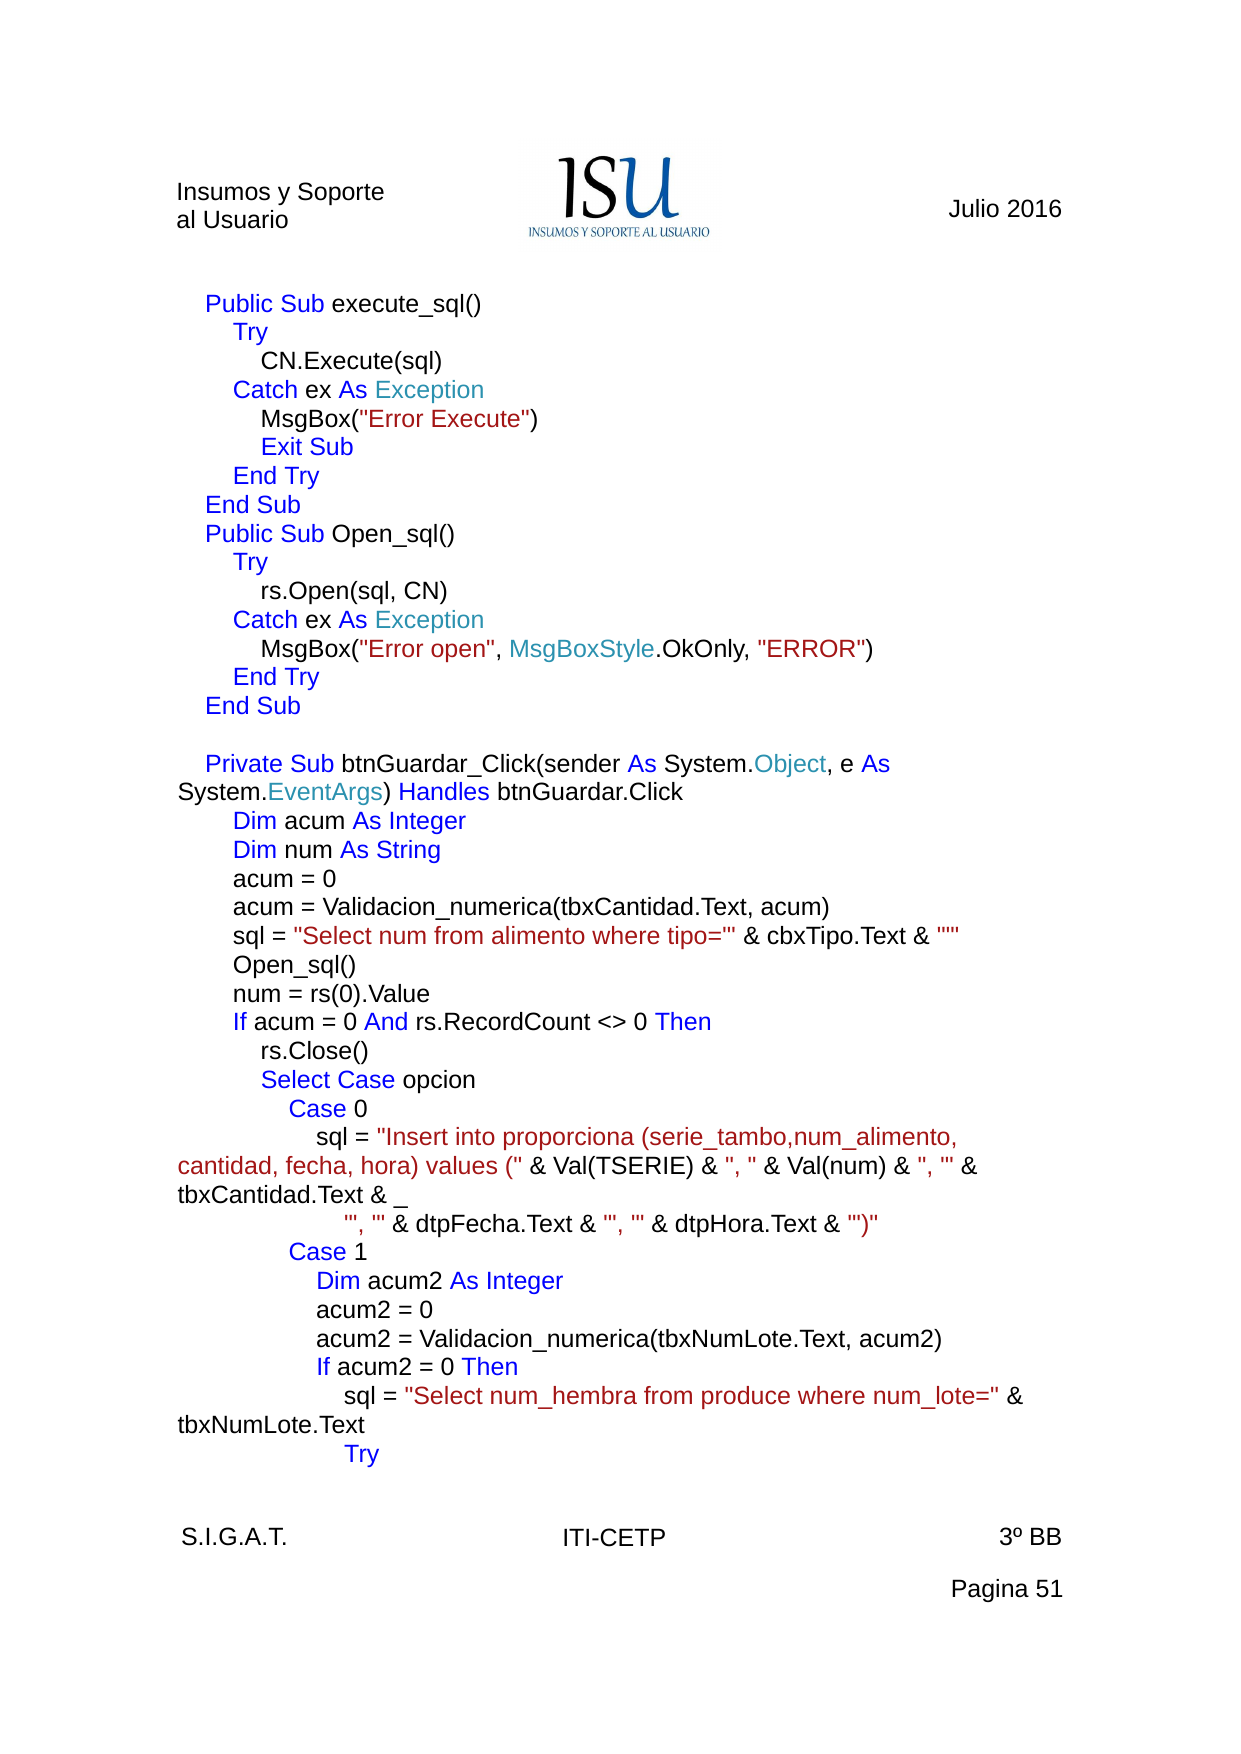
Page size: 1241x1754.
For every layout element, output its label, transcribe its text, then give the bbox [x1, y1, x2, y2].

text Try [177, 1438, 1063, 1467]
text rs.Open(sql, CN) [177, 576, 1063, 605]
text Select Case opcion [177, 1065, 1063, 1093]
text If acum = 0 And rs.RecordCount <> 0 Then [177, 1007, 1063, 1036]
text End Sub [177, 691, 1063, 720]
text Private Sub btnGuardar_Click(sender As System.Object, e As System.EventArgs) Handles btnGuardar.Click [177, 748, 1063, 806]
text sql = "Insert into proporciona (serie_tambo,num_alimento, cantidad, fecha, hora) values (" & Val(TSERIE) & ", " & Val(num) & ", '" & tbxCantidad.Text & _ [177, 1122, 1063, 1208]
text Case 1 [177, 1237, 1063, 1266]
text Try [177, 317, 1063, 346]
text Open_sql() [177, 950, 1063, 978]
text Case 0 [177, 1093, 1063, 1122]
text Public Sub Open_sql() [177, 518, 1063, 547]
text Dim acum As Integer [177, 806, 1063, 835]
text MsgBox("Error open", MsgBoxStyle.OkOnly, "ERROR") [177, 633, 1063, 662]
text sql = "Select num_hembra from produce where num_lote=" & tbxNumLote.Text [177, 1381, 1063, 1438]
text Catch ex As Exception [177, 375, 1063, 403]
text Exit Sub [177, 432, 1063, 461]
text End Try [177, 461, 1063, 490]
text acum2 = Validacion_numerica(tbxNumLote.Text, acum2) [177, 1323, 1063, 1352]
text sql = "Select num from alimento where tipo='" & cbxTipo.Text & "'" [177, 921, 1063, 950]
text End Try [177, 662, 1063, 691]
text Dim num As String [177, 835, 1063, 863]
text End Sub [177, 490, 1063, 518]
picture [517, 138, 723, 252]
text num = rs(0).Value [177, 978, 1063, 1007]
text acum2 = 0 [177, 1295, 1063, 1323]
text rs.Close() [177, 1036, 1063, 1065]
text Catch ex As Exception [177, 605, 1063, 633]
text Public Sub execute_sql() [177, 288, 1063, 317]
text acum = 0 [177, 863, 1063, 892]
text acum = Validacion_numerica(tbxCantidad.Text, acum) [177, 892, 1063, 921]
text MsgBox("Error Execute") [177, 403, 1063, 432]
text Dim acum2 As Integer [177, 1266, 1063, 1295]
text Try [177, 547, 1063, 576]
text If acum2 = 0 Then [177, 1352, 1063, 1381]
text "', '" & dtpFecha.Text & "', '" & dtpHora.Text & "')" [177, 1208, 1063, 1237]
text CN.Execute(sql) [177, 346, 1063, 375]
